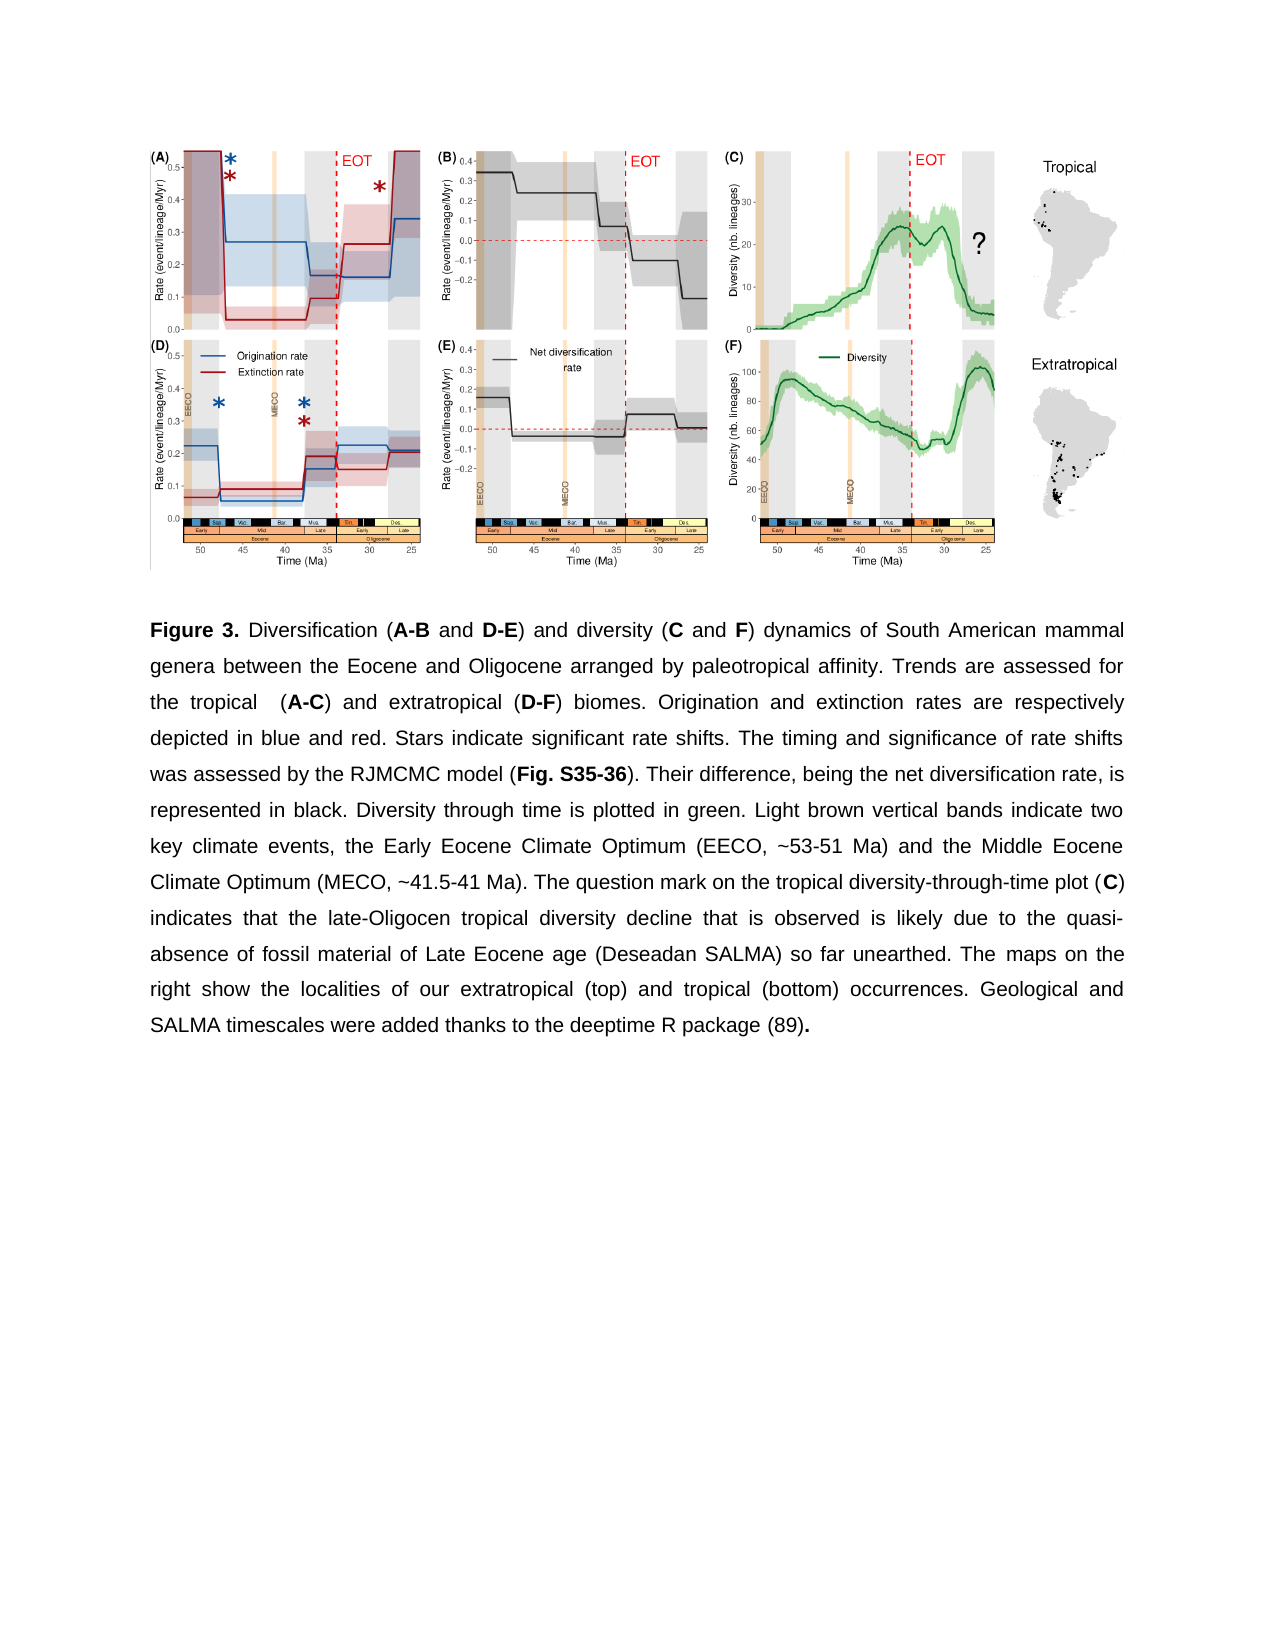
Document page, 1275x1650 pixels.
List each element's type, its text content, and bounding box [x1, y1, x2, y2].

picture [150, 150, 1125, 570]
text Figure 3. Diversification (A-B and D-E) and diversity (C and F) dynamics of South American mammal genera between the Eocene and Oligocene arranged by paleotropical affinity. Trends are assessed for the tropical (A-C) and extratropical (D-F) biomes. Origination and extinction rates are respectively depicted in blue and red. Stars indicate significant rate shifts. The timing and significance of rate shifts was assessed by the RJMCMC model (Fig. S35-36). Their difference, being the net diversification rate, is represented in black. Diversity through time is plotted in green. Light brown vertical bands indicate two key climate events, the Early Eocene Climate Optimum (EECO, ~53-51 Ma) and the Middle Eocene Climate Optimum (MECO, ~41.5-41 Ma). The question mark on the tropical diversity-through-time plot (C) indicates that the late-Oligocen tropical diversity decline that is observed is likely due to the quasi-absence of fossil material of Late Eocene age (Deseadan SALMA) so far unearthed. The maps on the right show the localities of our extratropical (top) and tropical (bottom) occurrences. Geological and SALMA timescales were added thanks to the deeptime R package (89). [150, 618, 1125, 1037]
